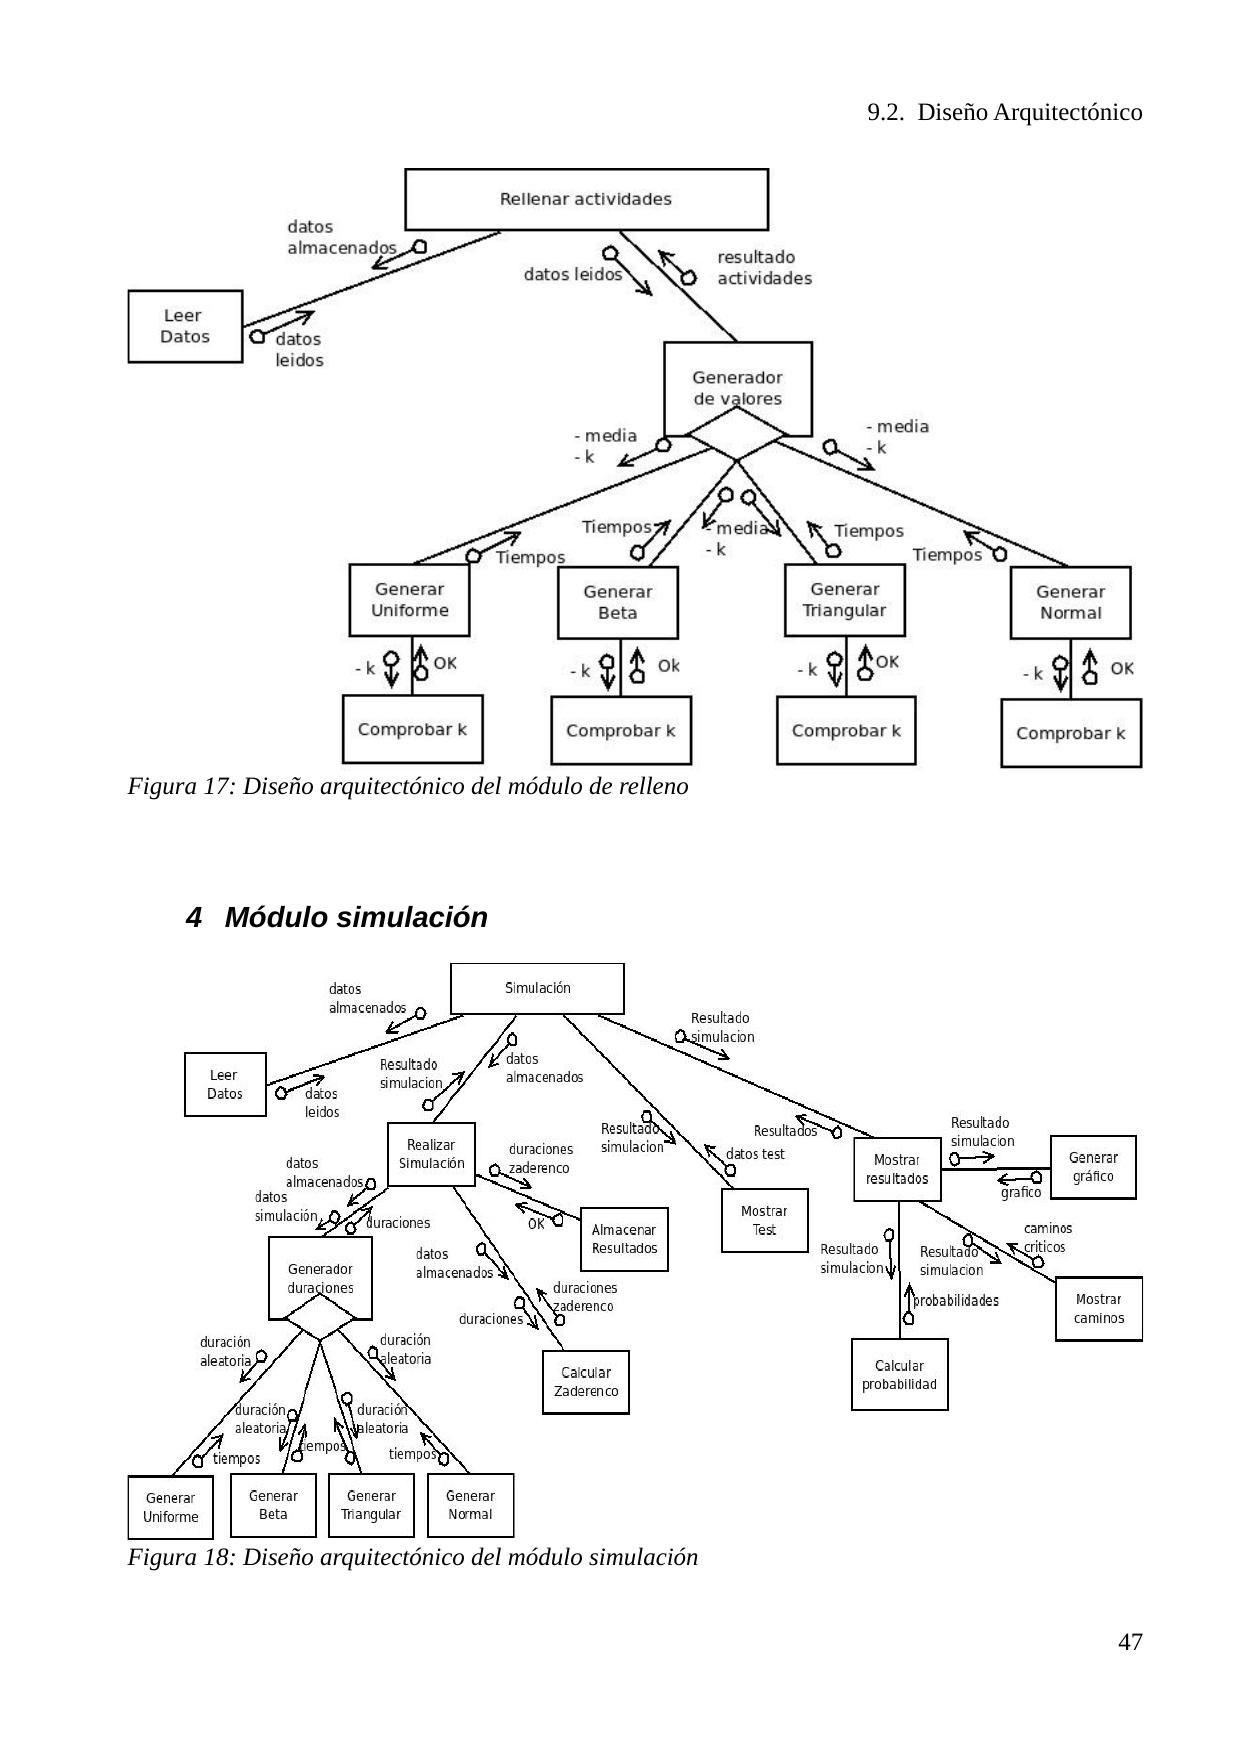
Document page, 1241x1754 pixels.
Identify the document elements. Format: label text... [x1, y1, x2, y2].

picture [127, 168, 1144, 771]
picture [127, 963, 1144, 1542]
subtitle Módulo simulación [127, 900, 1143, 934]
text Figura 17: Diseño arquitectónico del módulo de relleno [127, 771, 1143, 799]
text Figura 18: Diseño arquitectónico del módulo simulación [127, 1542, 1143, 1570]
